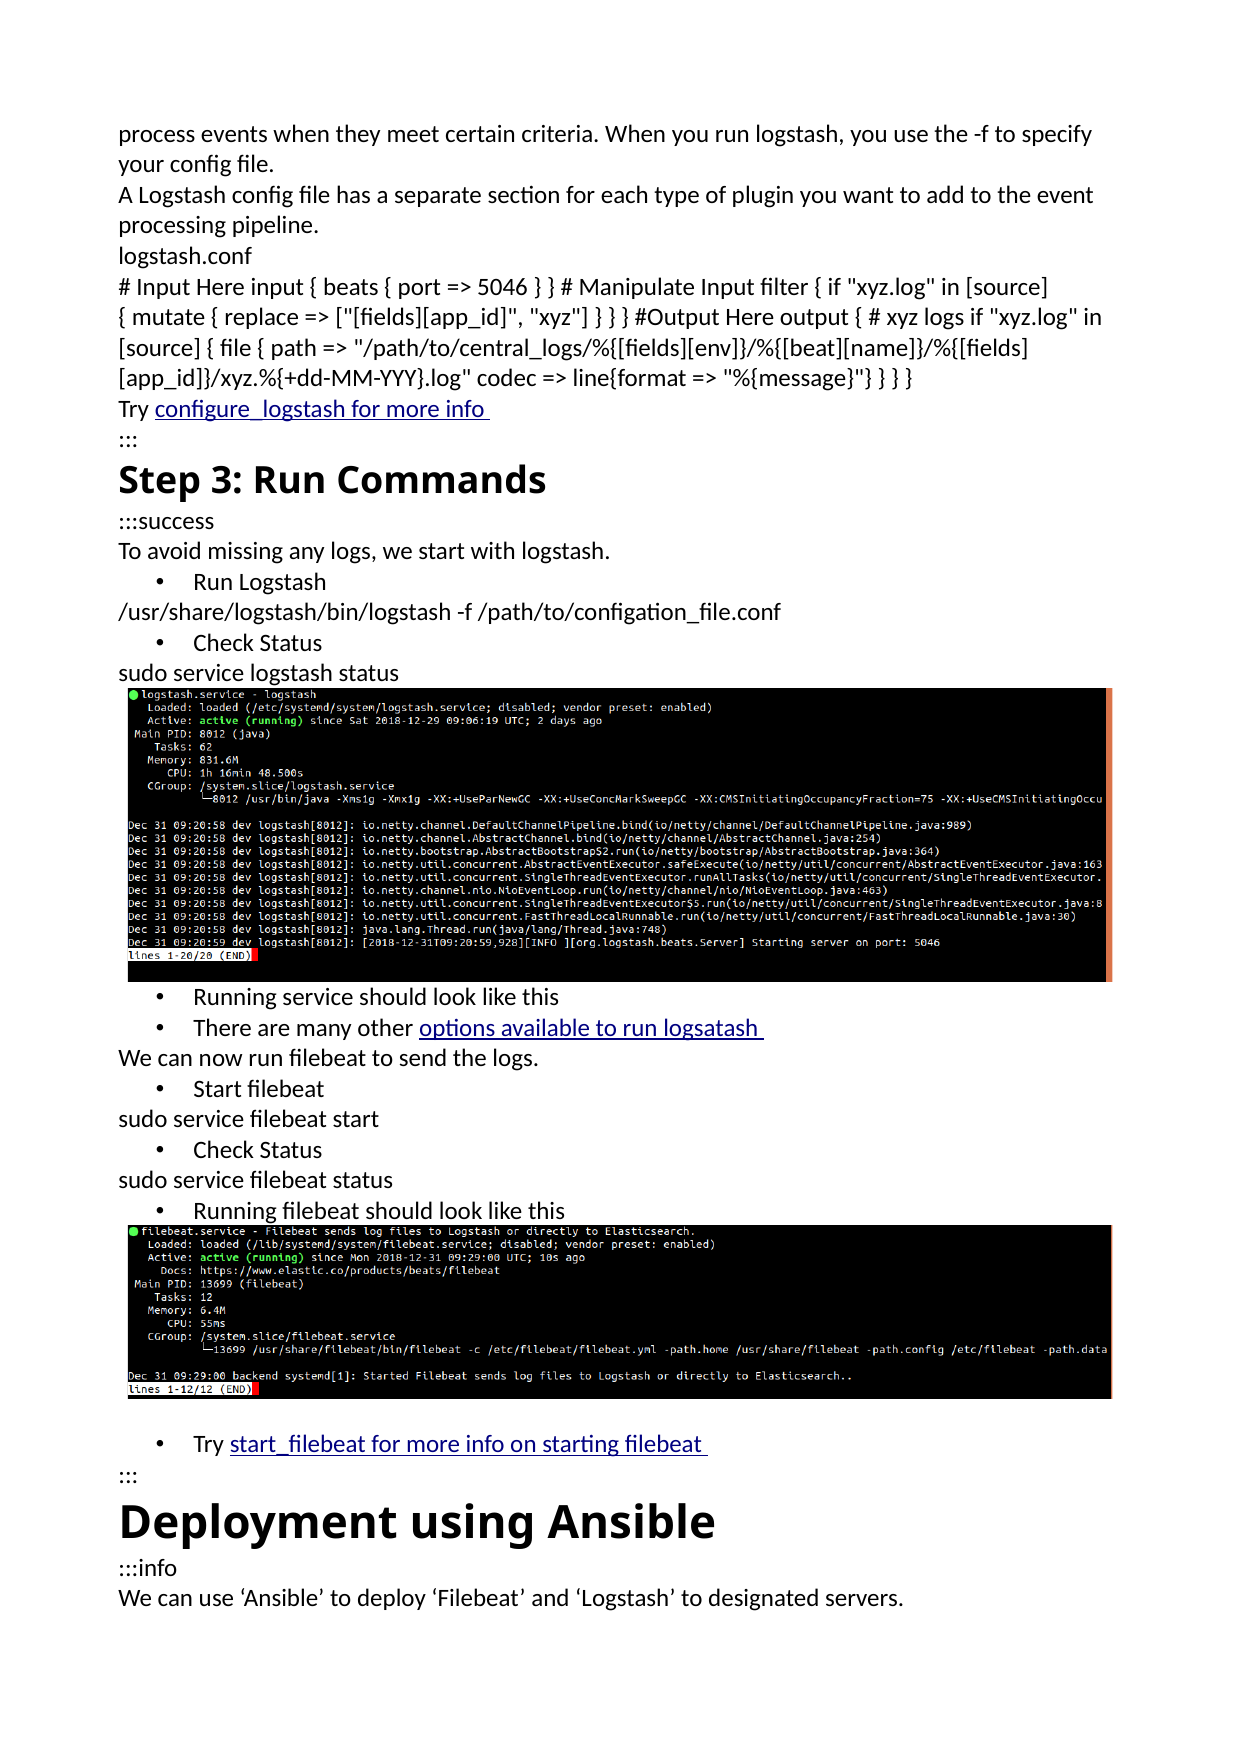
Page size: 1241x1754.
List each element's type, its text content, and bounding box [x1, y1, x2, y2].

picture [127, 688, 1113, 982]
text :::success [118, 505, 1122, 535]
list Check Status [156, 627, 1122, 657]
list There are many other options available to run logsatash [156, 1012, 1122, 1043]
subtitle Step 3: Run Commands [118, 454, 1122, 505]
list Run Logstash [156, 566, 1122, 596]
text We can now run filebeat to send the logs. [118, 1043, 1122, 1073]
text logstash.conf [118, 240, 1122, 271]
text sudo service filebeat start [118, 1104, 1122, 1134]
list Try start_filebeat for more info on starting filebeat [156, 1429, 1122, 1459]
text A Logstash config file has a separate section for each type of plugin you want to add to the event processing pipeline. [118, 179, 1122, 240]
text process events when they meet certain criteria. When you run logstash, you use the -f to specify your config file. [118, 118, 1122, 179]
text # Input Here input { beats { port => 5046 } } # Manipulate Input filter { if "xyz.log" in [source] { mutate { replace => ["[fields][app_id]", "xyz"] } } } #Output Here output { # xyz logs if "xyz.log" in [source] { file { path => "/path/to/central_logs/%{[fields][env]}/%{[beat][name]}/%{[fields][app_id]}/xyz.%{+dd-MM-YYY}.log" codec => line{format => "%{message}"} } } } [118, 271, 1122, 393]
text Try configure_logstash for more info [118, 393, 1122, 423]
picture [127, 1225, 1113, 1399]
list Running filebeat should look like this [156, 1195, 1122, 1226]
text We can use ‘Ansible’ to deploy ‘Filebeat’ and ‘Logstash’ to designated servers. [118, 1583, 1122, 1613]
list Start filebeat [156, 1073, 1122, 1104]
text sudo service filebeat status [118, 1165, 1122, 1195]
text To avoid missing any logs, we start with logstash. [118, 535, 1122, 566]
text /usr/share/logstash/bin/logstash -f /path/to/configation_file.conf [118, 596, 1122, 627]
text ::: [118, 1459, 1122, 1490]
text sudo service logstash status [118, 657, 1122, 688]
subtitle Deployment using Ansible [118, 1490, 1122, 1552]
list Running service should look like this [156, 688, 1122, 1012]
list Check Status [156, 1134, 1122, 1165]
text ::: [118, 423, 1122, 454]
text :::info [118, 1552, 1122, 1583]
